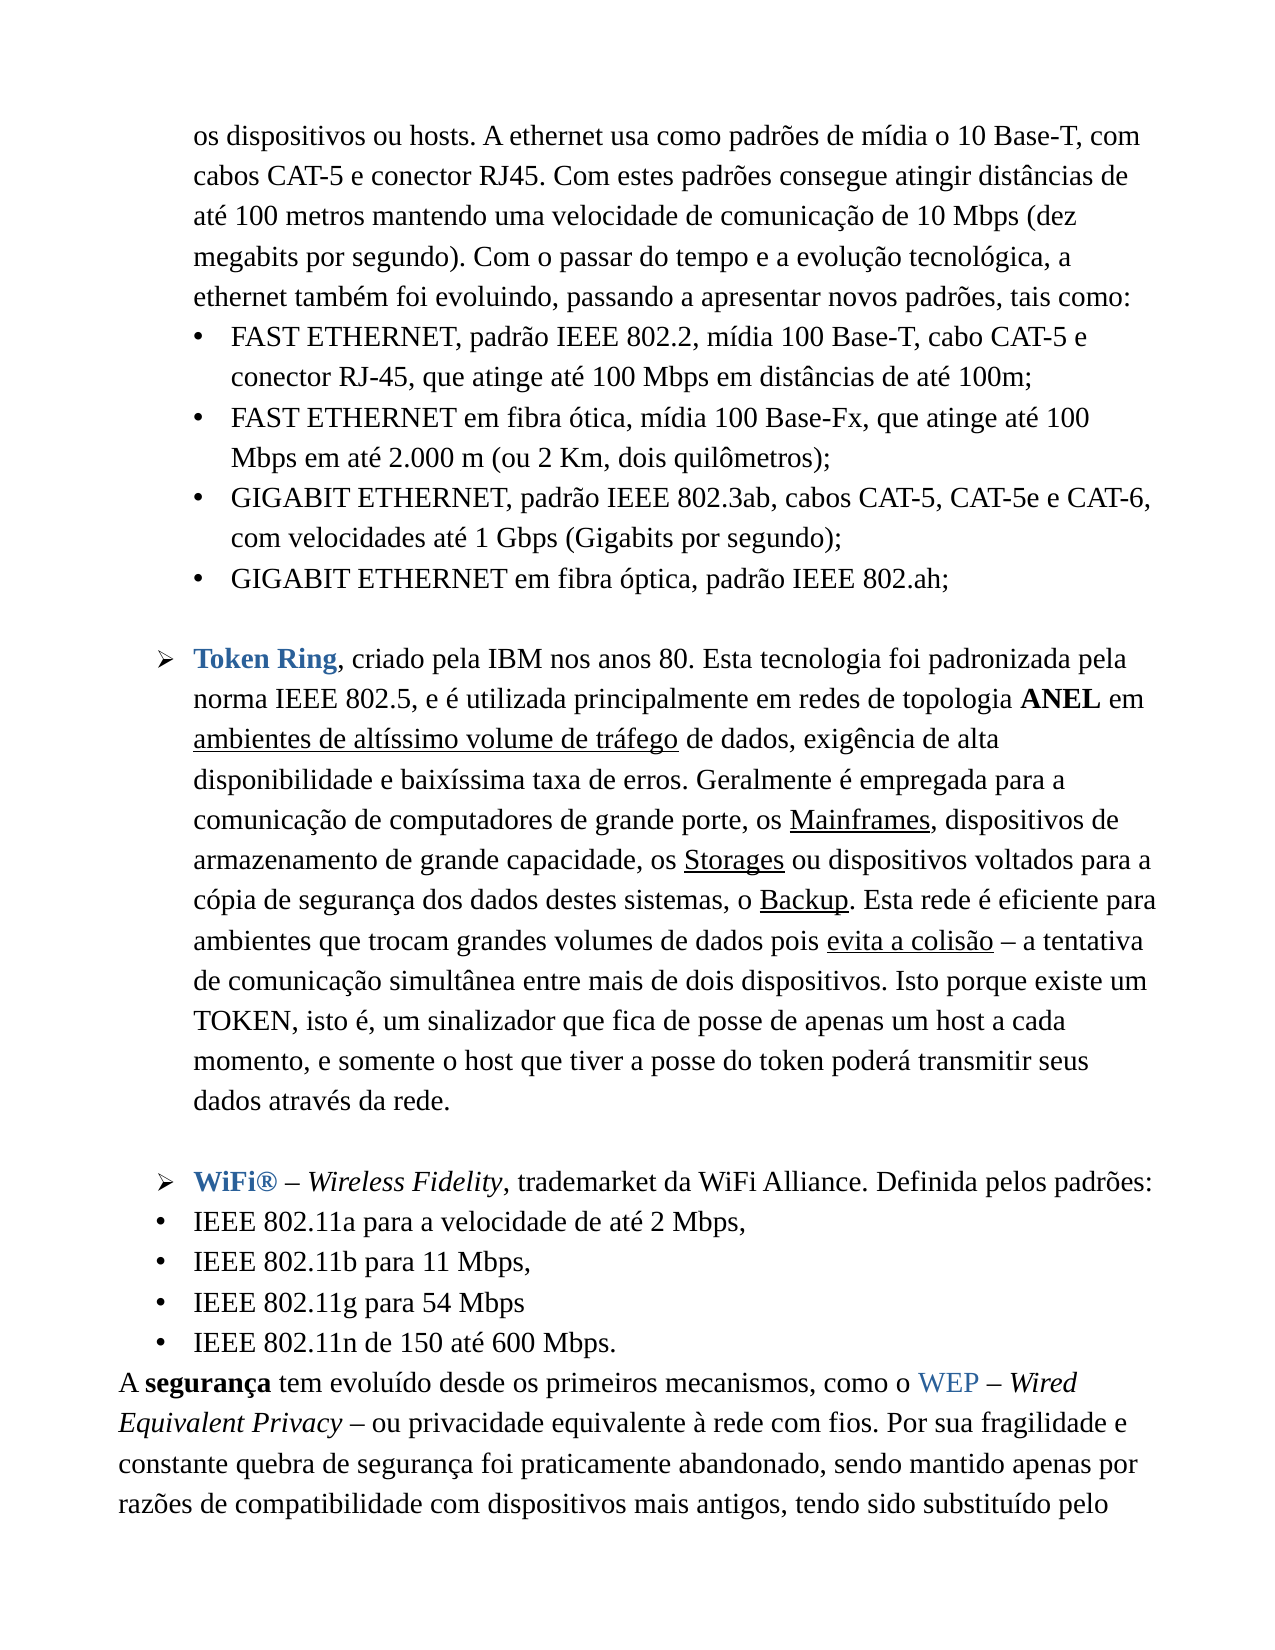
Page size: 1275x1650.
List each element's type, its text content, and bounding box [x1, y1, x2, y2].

list IEEE 802.11g para 54 Mbps [156, 1285, 1157, 1318]
list FAST ETHERNET, padrão IEEE 802.2, mídia 100 Base-T, cabo CAT-5 e conector RJ-45, que atinge até 100 Mbps em distâncias de até 100m; [193, 319, 1157, 393]
list IEEE 802.11b para 11 Mbps, [156, 1244, 1157, 1278]
list IEEE 802.11n de 150 até 600 Mbps. [156, 1325, 1157, 1359]
list FAST ETHERNET em fibra ótica, mídia 100 Base-Fx, que atinge até 100 Mbps em até 2.000 m (ou 2 Km, dois quilômetros); [193, 400, 1157, 473]
list os dispositivos ou hosts. A ethernet usa como padrões de mídia o 10 Base-T, com cabos CAT-5 e conector RJ45. Com estes padrões consegue atingir distâncias de até 100 metros mantendo uma velocidade de comunicação de 10 Mbps (dez megabits por segundo). Com o passar do tempo e a evolução tecnológica, a ethernet também foi evoluindo, passando a apresentar novos padrões, tais como: [156, 118, 1157, 312]
list GIGABIT ETHERNET em fibra óptica, padrão IEEE 802.ah; [193, 561, 1157, 594]
list GIGABIT ETHERNET, padrão IEEE 802.3ab, cabos CAT-5, CAT-5e e CAT-6, com velocidades até 1 Gbps (Gigabits por segundo); [193, 480, 1157, 554]
list IEEE 802.11a para a velocidade de até 2 Mbps, [156, 1204, 1157, 1238]
list Token Ring, criado pela IBM nos anos 80. Esta tecnologia foi padronizada pela norma IEEE 802.5, e é utilizada principalmente em redes de topologia ANEL em ambientes de altíssimo volume de tráfego de dados, exigência de alta disponibilidade e baixíssima taxa de erros. Geralmente é empregada para a comunicação de computadores de grande porte, os Mainframes, dispositivos de armazenamento de grande capacidade, os Storages ou dispositivos voltados para a cópia de segurança dos dados destes sistemas, o Backup. Esta rede é eficiente para ambientes que trocam grandes volumes de dados pois evita a colisão – a tentativa de comunicação simultânea entre mais de dois dispositivos. Isto porque existe um TOKEN, isto é, um sinalizador que fica de posse de apenas um host a cada momento, e somente o host que tiver a posse do token poderá transmitir seus dados através da rede. [156, 641, 1157, 1117]
text A segurança tem evoluído desde os primeiros mecanismos, como o WEP – Wired Equivalent Privacy – ou privacidade equivalente à rede com fios. Por sua fragilidade e constante quebra de segurança foi praticamente abandonado, sendo mantido apenas por razões de compatibilidade com dispositivos mais antigos, tendo sido substituído pelo [118, 1365, 1157, 1519]
list WiFi® – Wireless Fidelity, trademarket da WiFi Alliance. Definida pelos padrões: [156, 1164, 1157, 1197]
